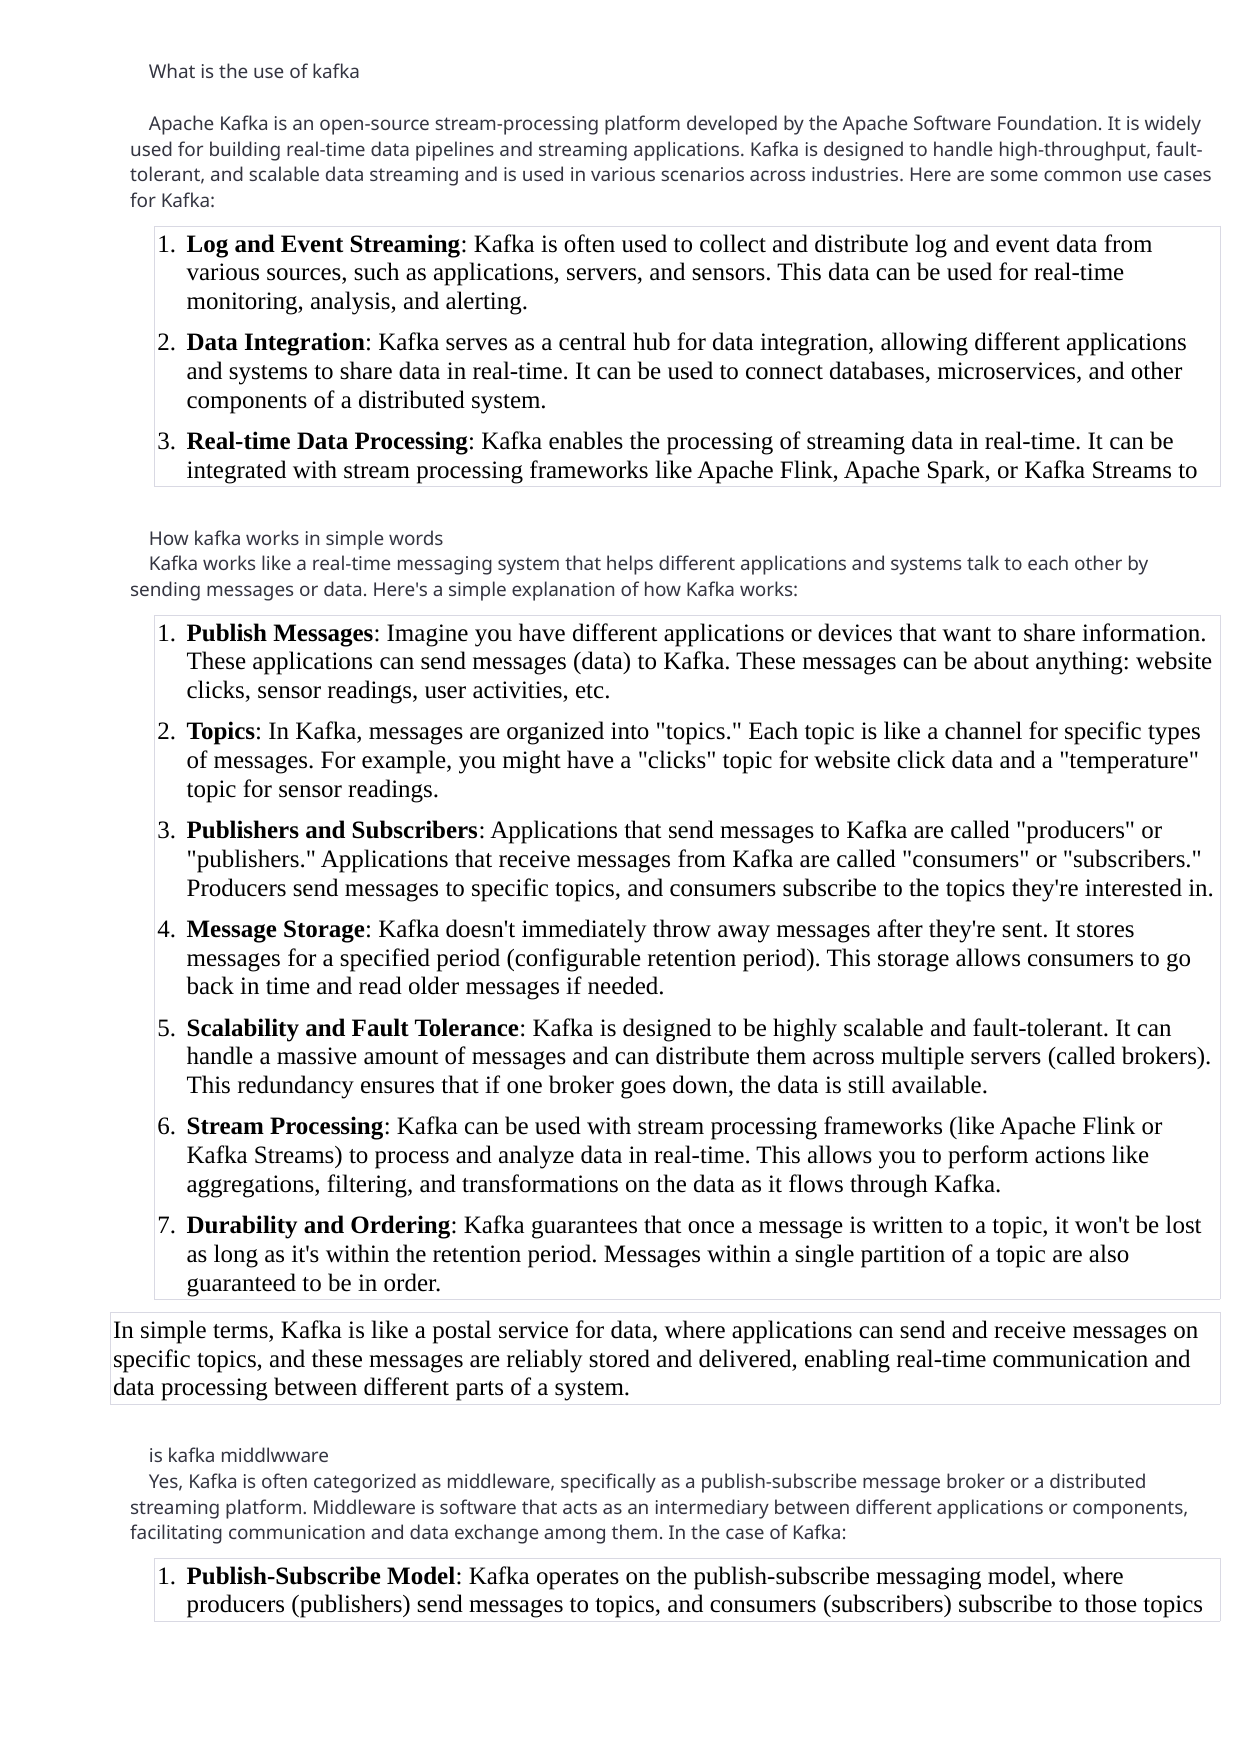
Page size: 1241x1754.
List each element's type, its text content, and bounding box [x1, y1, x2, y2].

list Publish Messages: Imagine you have different applications or devices that want to share information. These applications can send messages (data) to Kafka. These messages can be about anything: website clicks, sensor readings, user activities, etc. [155, 616, 1220, 704]
text How kafka works in simple words [130, 525, 1221, 551]
list Publish-Subscribe Model: Kafka operates on the publish-subscribe messaging model, where producers (publishers) send messages to topics, and consumers (subscribers) subscribe to those topics [155, 1559, 1220, 1621]
text In simple terms, Kafka is like a postal service for data, where applications can send and receive messages on specific topics, and these messages are reliably stored and delivered, enabling real-time communication and data processing between different parts of a system. [111, 1313, 1220, 1404]
list Real-time Data Processing: Kafka enables the processing of streaming data in real-time. It can be integrated with stream processing frameworks like Apache Flink, Apache Spark, or Kafka Streams to [155, 423, 1220, 486]
list Scalability and Fault Tolerance: Kafka is designed to be highly scalable and fault-tolerant. It can handle a massive amount of messages and can distribute them across multiple servers (called brokers). This redundancy ensures that if one broker goes down, the data is still available. [155, 1009, 1220, 1099]
text Apache Kafka is an open-source stream-processing platform developed by the Apache Software Foundation. It is widely used for building real-time data pipelines and streaming applications. Kafka is designed to handle high-throughput, fault-tolerant, and scalable data streaming and is used in various scenarios across industries. Here are some common use cases for Kafka: [130, 110, 1221, 213]
list Data Integration: Kafka serves as a central hub for data integration, allowing different applications and systems to share data in real-time. It can be used to connect databases, microservices, and other components of a distributed system. [155, 324, 1220, 414]
text is kafka middlwware [130, 1442, 1221, 1468]
list Stream Processing: Kafka can be used with stream processing frameworks (like Apache Flink or Kafka Streams) to process and analyze data in real-time. This allows you to perform actions like aggregations, filtering, and transformations on the data as it flows through Kafka. [155, 1108, 1220, 1198]
list Log and Event Streaming: Kafka is often used to collect and distribute log and event data from various sources, such as applications, servers, and sensors. This data can be used for real-time monitoring, analysis, and alerting. [155, 227, 1220, 315]
list Durability and Ordering: Kafka guarantees that once a message is written to a topic, it won't be lost as long as it's within the retention period. Messages within a single partition of a topic are also guaranteed to be in order. [155, 1207, 1220, 1299]
list Message Storage: Kafka doesn't immediately throw away messages after they're sent. It stores messages for a specified period (configurable retention period). This storage allows consumers to go back in time and read older messages if needed. [155, 911, 1220, 1000]
list Publishers and Subscribers: Applications that send messages to Kafka are called "producers" or "publishers." Applications that receive messages from Kafka are called "consumers" or "subscribers." Producers send messages to specific topics, and consumers subscribe to the topics they're interested in. [155, 812, 1220, 901]
text Kafka works like a real-time messaging system that helps different applications and systems talk to each other by sending messages or data. Here's a simple explanation of how Kafka works: [130, 551, 1221, 602]
text What is the use of kafka [130, 59, 1221, 84]
list Topics: In Kafka, messages are organized into "topics." Each topic is like a channel for specific types of messages. For example, you might have a "clicks" topic for website click data and a "temperature" topic for sensor readings. [155, 713, 1220, 803]
text Yes, Kafka is often categorized as middleware, specifically as a publish-subscribe message broker or a distributed streaming platform. Middleware is software that acts as an intermediary between different applications or components, facilitating communication and data exchange among them. In the case of Kafka: [130, 1468, 1221, 1545]
